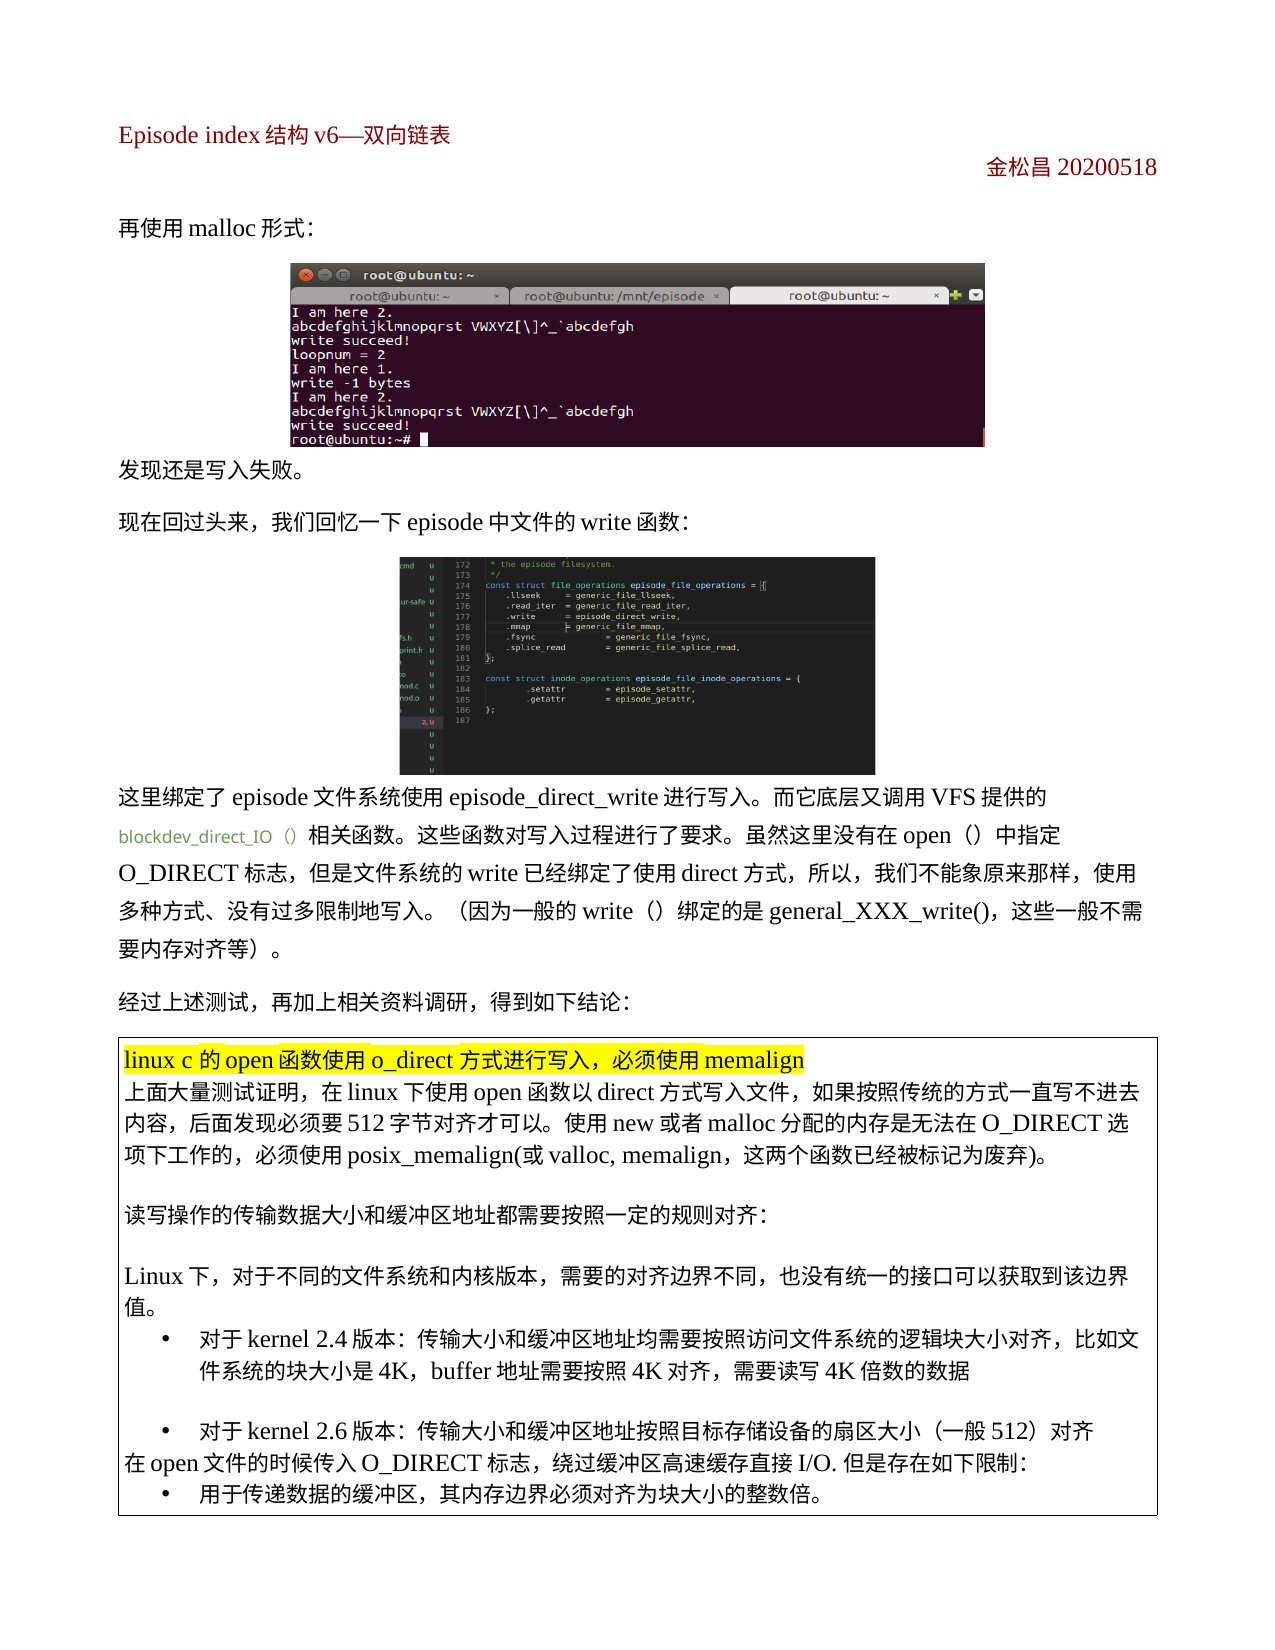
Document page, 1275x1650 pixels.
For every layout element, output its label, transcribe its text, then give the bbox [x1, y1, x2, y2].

text 这里绑定了episode文件系统使用episode_direct_write进行写入。而它底层又调用VFS提供的blockdev_direct_IO（）相关函数。这些函数对写入过程进行了要求。虽然这里没有在open（）中指定O_DIRECT标志，但是文件系统的write已经绑定了使用direct方式，所以，我们不能象原来那样，使用多种方式、没有过多限制地写入。（因为一般的write（）绑定的是general_XXX_write()，这些一般不需要内存对齐等）。 [118, 558, 1157, 964]
text 再使用malloc形式： [118, 211, 1157, 243]
text 发现还是写入失败。 [118, 263, 1157, 484]
picture [399, 557, 710, 775]
text 现在回过头来，我们回忆一下episode中文件的write函数： [118, 505, 1157, 537]
text 经过上述测试，再加上相关资料调研，得到如下结论： [118, 984, 1157, 1016]
table_header linux c 的open函数使用 o_direct 方式进行写入，必须使用memalign 上面大量测试证明，在linux下使用open函数以direct方式写入文件，如果按照传统的方式一直写不进去内容，后面发现必须要512字节对齐才可以。使用new或者malloc分配的内存是无法在O_DIRECT选项下工作的，必须使用posix_memalign(或valloc, memalign，这两个函数已经被标记为废弃)。 读写操作的传输数据大小和缓冲区地址都需要按照一定的规则对齐： Linux下，对于不同的文件系统和内核版本，需要的对齐边界不同，也没有统一的接口可以获取到该边界值。 对于kernel 2.4版本：传输大小和缓冲区地址均需要按照访问文件系统的逻辑块大小对齐，比如文件系统的块大小是4K，buffer地址需要按照4K对齐，需要读写4K倍数的数据 对于kernel 2.6版本：传输大小和缓冲区地址按照目标存储设备的扇区大小（一般512）对齐 在open文件的时候传入O_DIRECT标志，绕过缓冲区高速缓存直接I/O. 但是存在如下限制： 用于传递数据的缓冲区，其内存边界必须对齐为块大小的整数倍。 用于传输数据的缓冲区，其内存边界必须为块大小的整数倍。 待传输数据的长度必须是块大小的整数倍。 如果不遵守上述任一条，将导致EINVAL错误。 块大小(block size)指设备的物理块大小，通常为512字节. 可使用memalign （malloc.h）来分配指定地址对齐的资源接口：void *memalign(size_t boundary, size_t size); [119, 1038, 1157, 1515]
picture [290, 263, 985, 447]
